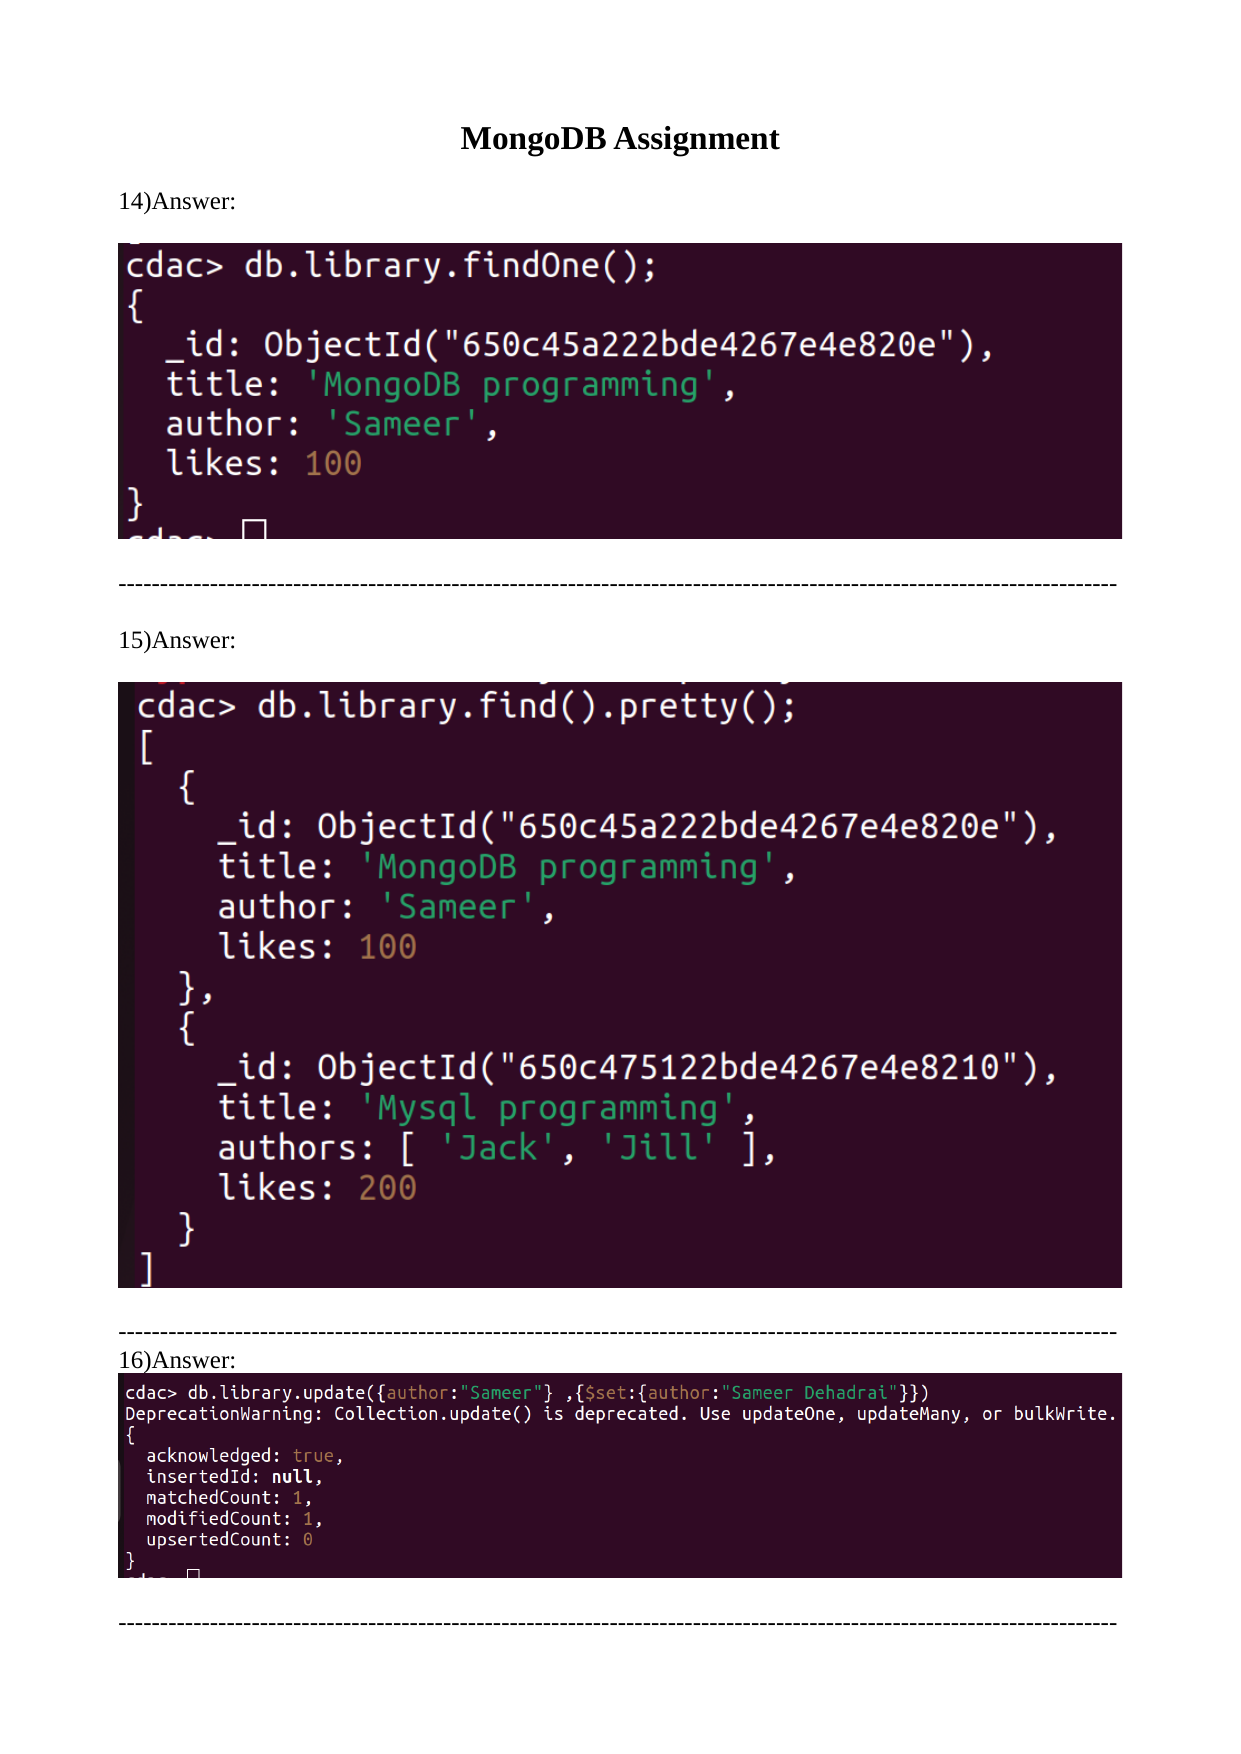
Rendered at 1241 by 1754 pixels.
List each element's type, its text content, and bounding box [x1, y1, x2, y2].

text ------------------------------------------------------------------------------------------------------------------------ [118, 1316, 1122, 1345]
text 15)Answer: [118, 625, 1122, 654]
text ------------------------------------------------------------------------------------------------------------------------ [118, 1607, 1122, 1635]
picture [118, 1373, 1123, 1578]
text 16)Answer: [118, 1345, 1122, 1373]
picture [118, 243, 1123, 539]
picture [118, 682, 1123, 1288]
text ------------------------------------------------------------------------------------------------------------------------ [118, 568, 1122, 596]
text 14)Answer: [118, 186, 1122, 215]
